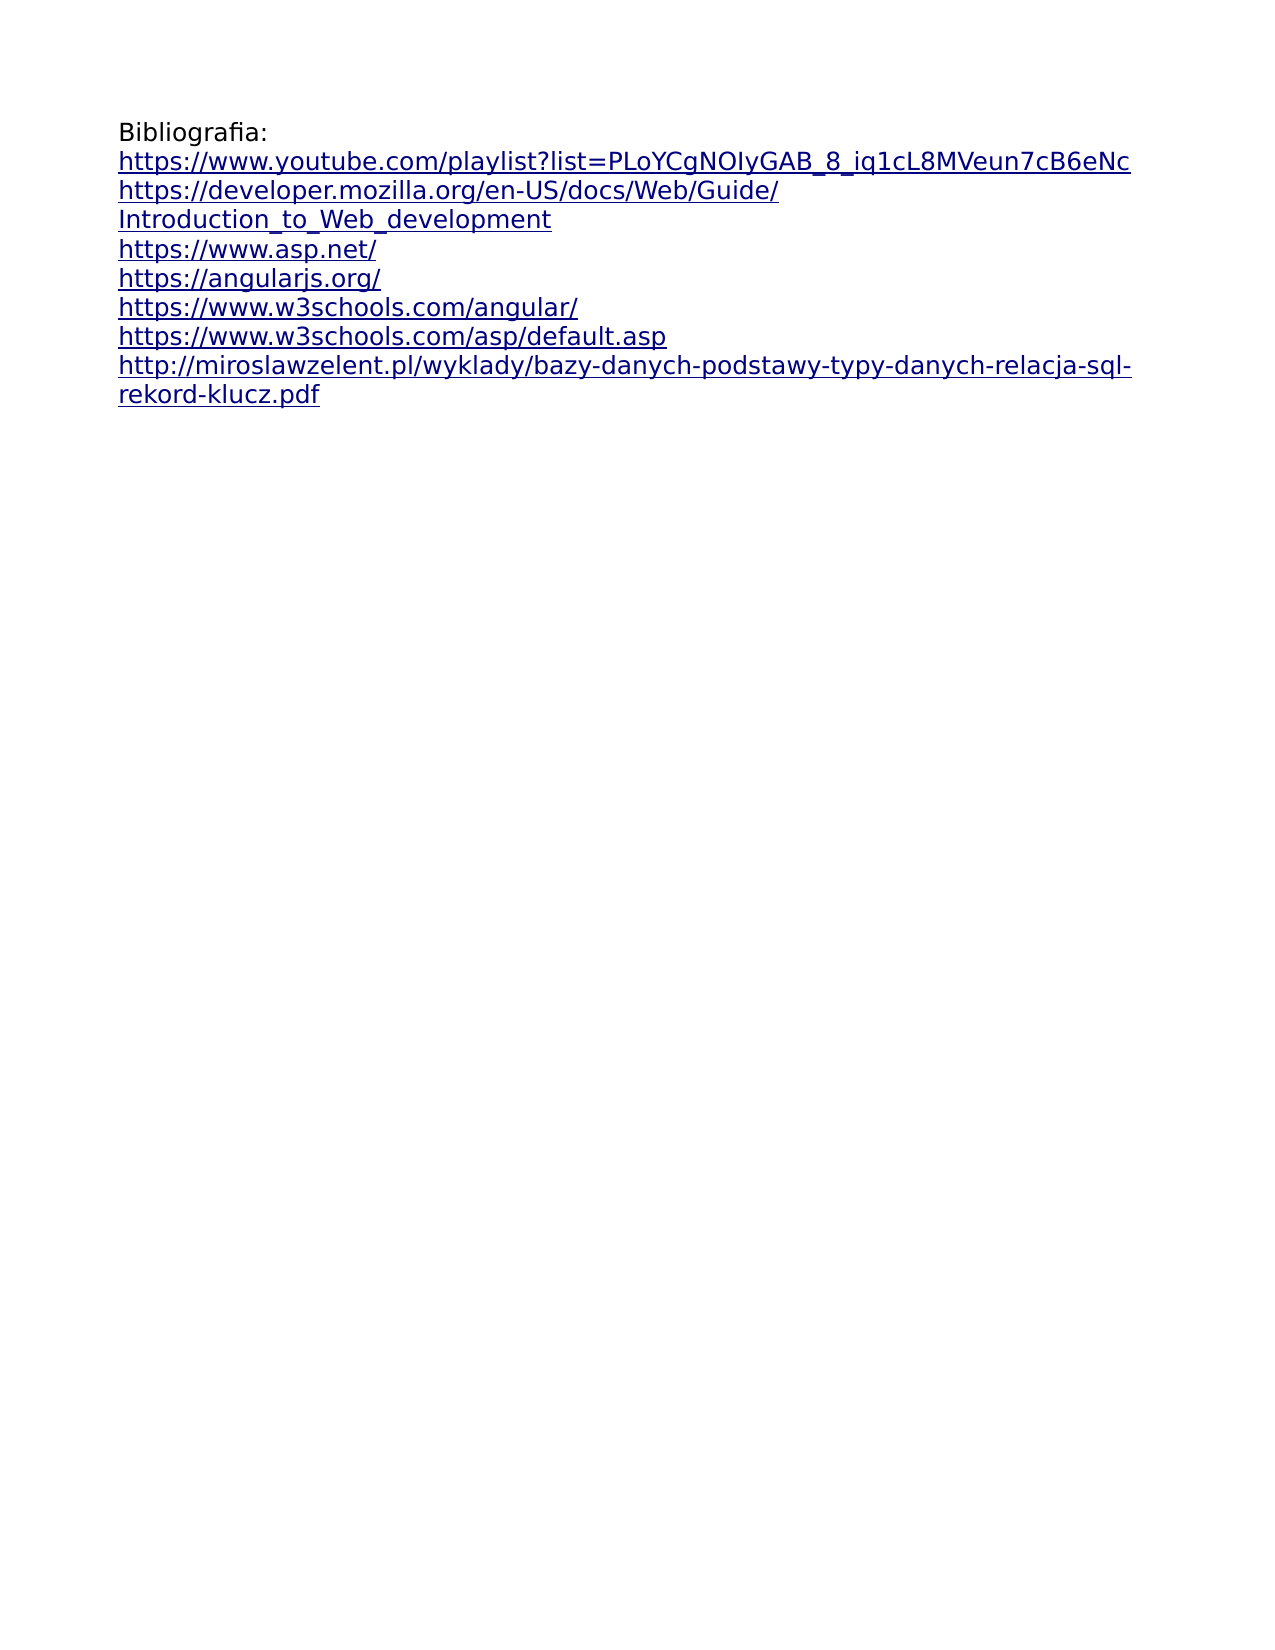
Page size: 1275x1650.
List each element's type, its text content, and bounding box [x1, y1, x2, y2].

text https://www.w3schools.com/angular/ [118, 293, 1157, 322]
text https://angularjs.org/ [118, 264, 1157, 293]
text https://developer.mozilla.org/en-US/docs/Web/Guide/Introduction_to_Web_development [118, 176, 1157, 235]
text https://www.asp.net/ [118, 235, 1157, 264]
text http://miroslawzelent.pl/wyklady/bazy-danych-podstawy-typy-danych-relacja-sql-rekord-klucz.pdf [118, 351, 1157, 410]
text Bibliografia: [118, 118, 1157, 147]
text https://www.w3schools.com/asp/default.asp [118, 322, 1157, 351]
text https://www.youtube.com/playlist?list=PLoYCgNOIyGAB_8_iq1cL8MVeun7cB6eNc [118, 147, 1157, 176]
